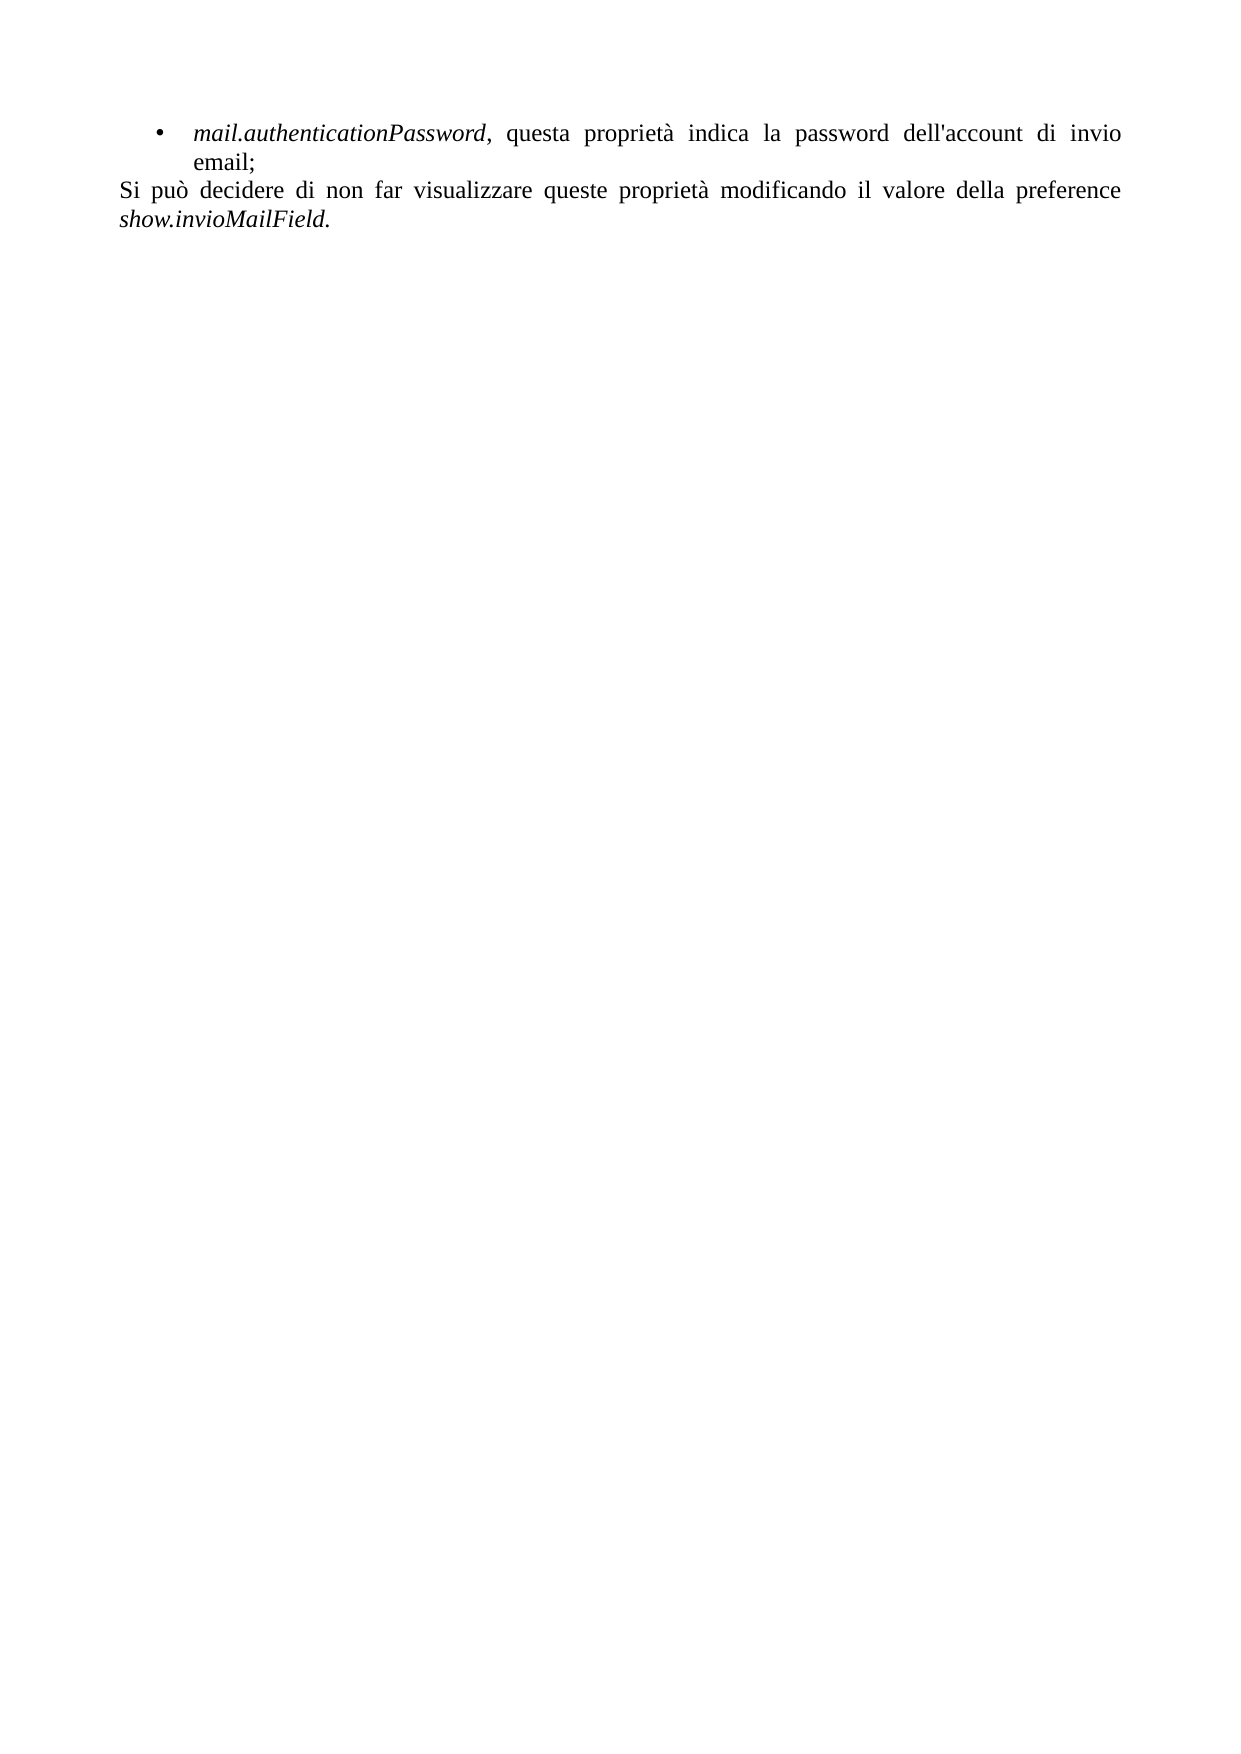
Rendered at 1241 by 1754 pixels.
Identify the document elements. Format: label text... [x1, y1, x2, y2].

list Si può decidere di non far visualizzare queste proprietà modificando il valore della preference show.invioMailField. [119, 176, 1122, 233]
list mail.authenticationPassword, questa proprietà indica la password dell'account di invio email; [156, 118, 1122, 176]
